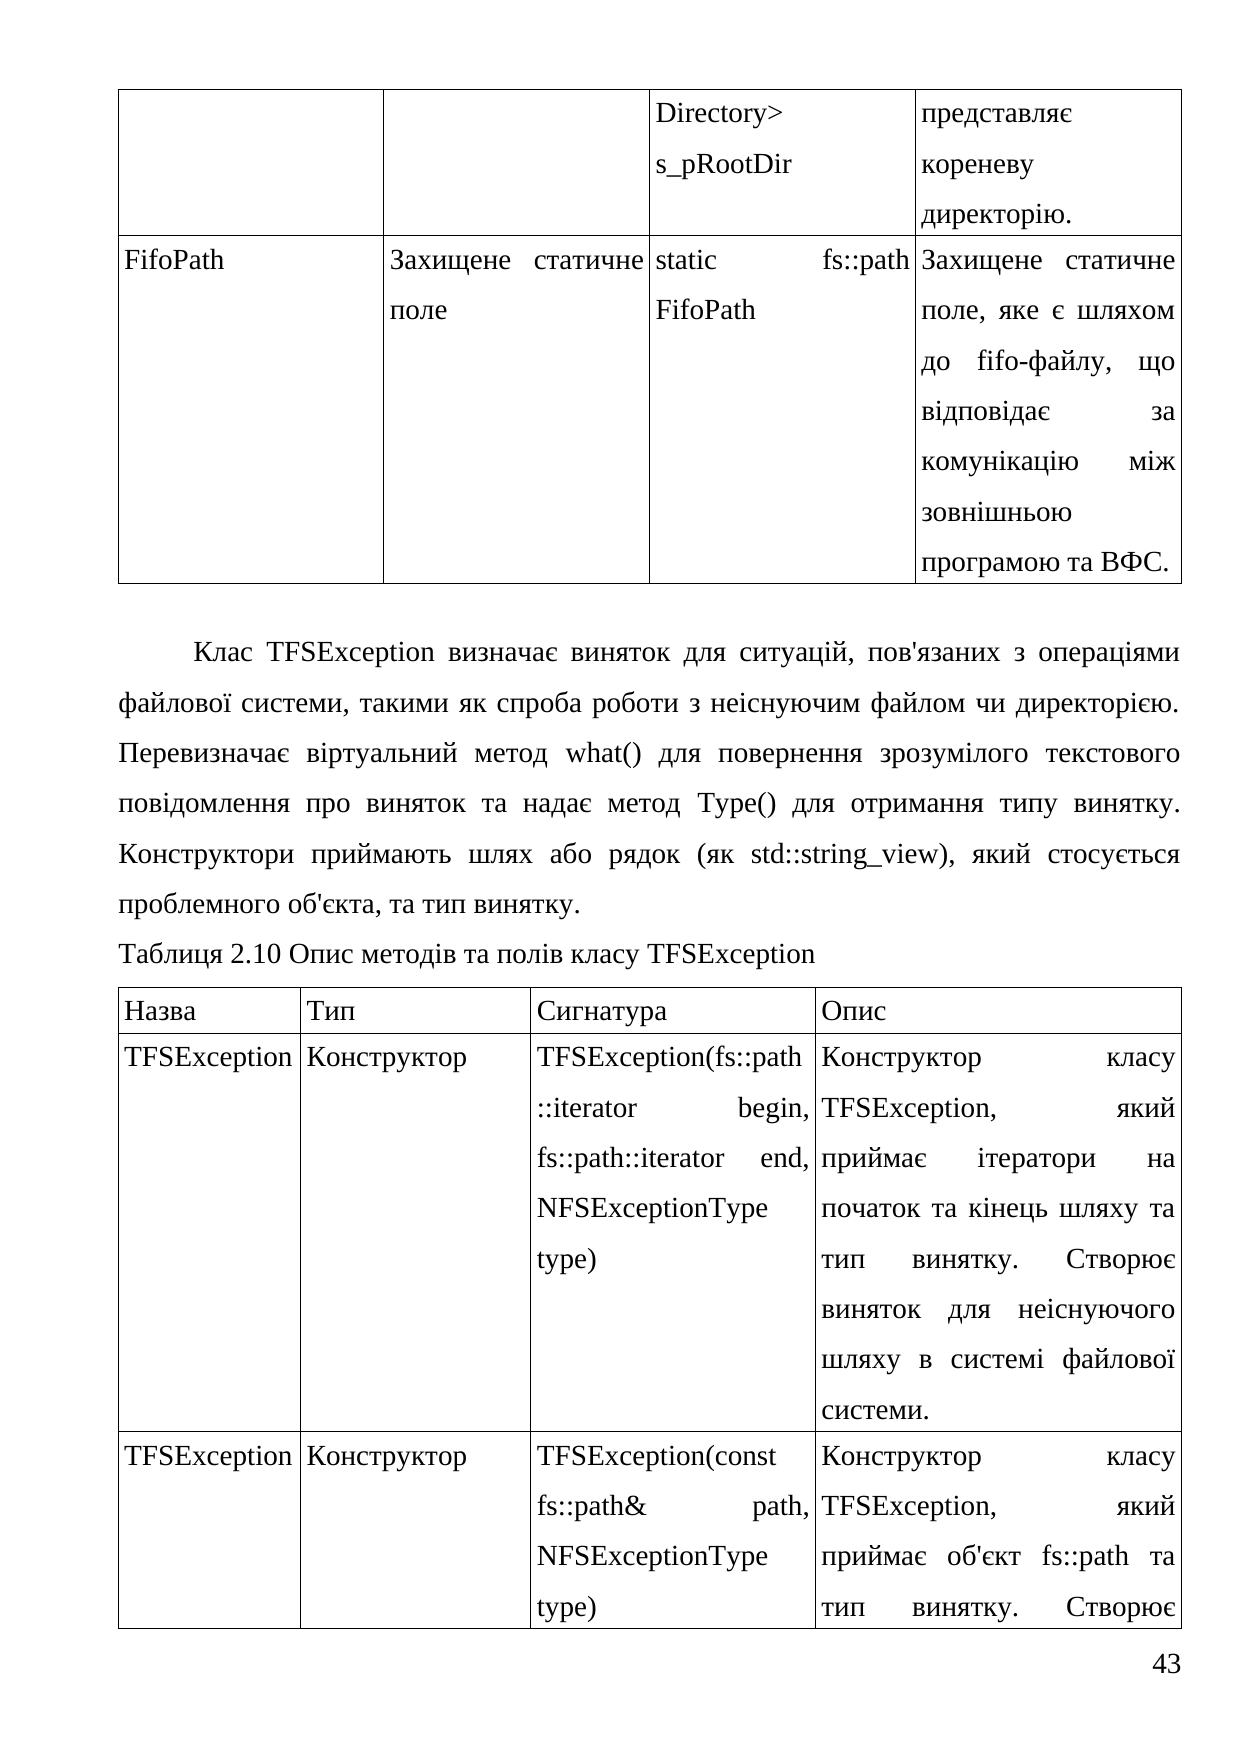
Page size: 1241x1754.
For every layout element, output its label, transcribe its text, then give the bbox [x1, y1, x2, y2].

table_cell FifoPath [119, 236, 383, 583]
list Опис методів та полів класу TFSException [118, 936, 1181, 970]
table_cell Directory> s_pRootDir [650, 90, 915, 235]
table_cell static fs::path FifoPath [650, 236, 915, 583]
table_cell Конструктор класу TFSException, який приймає ітератори на початок та кінець шляху та тип винятку. Створює виняток для неіснуючого шляху в системі файлової системи. [816, 1034, 1181, 1431]
table_cell TFSException(fs::path::iterator begin, fs::path::iterator end, NFSExceptionType type) [531, 1034, 815, 1431]
table_cell TFSException(const fs::path& path, NFSExceptionType type) [531, 1432, 815, 1628]
table_cell Конструктор [301, 1432, 530, 1628]
text Клас TFSException визначає виняток для ситуацій, пов'язаних з операціями файлової системи, такими як спроба роботи з неіснуючим файлом чи директорією. Перевизначає віртуальний метод what() для повернення зрозумілого текстового повідомлення про виняток та надає метод Type() для отримання типу винятку. Конструктори приймають шлях або рядок (як std::string_view), який стосується проблемного об'єкта, та тип винятку. [118, 634, 1181, 920]
table_header Опис [816, 988, 1181, 1033]
table_header Назва [119, 988, 300, 1033]
table_cell TFSException [119, 1432, 300, 1628]
table_header Тип [301, 988, 530, 1033]
table_cell представляє кореневу директорію. [916, 90, 1181, 235]
table_cell Захищене статичне поле, яке є шляхом до fifo-файлу, що відповідає за комунікацію між зовнішньою програмою та ВФС. [916, 236, 1181, 583]
table_cell Конструктор [301, 1034, 530, 1431]
table_cell Конструктор класу TFSException, який приймає об'єкт fs::path та тип винятку. Створює [816, 1432, 1181, 1628]
table_cell TFSException [119, 1034, 300, 1431]
table_cell Захищене статичне поле [384, 236, 649, 583]
table_cell [119, 90, 383, 235]
table_cell [384, 90, 649, 235]
table_header Сигнатура [531, 988, 815, 1033]
